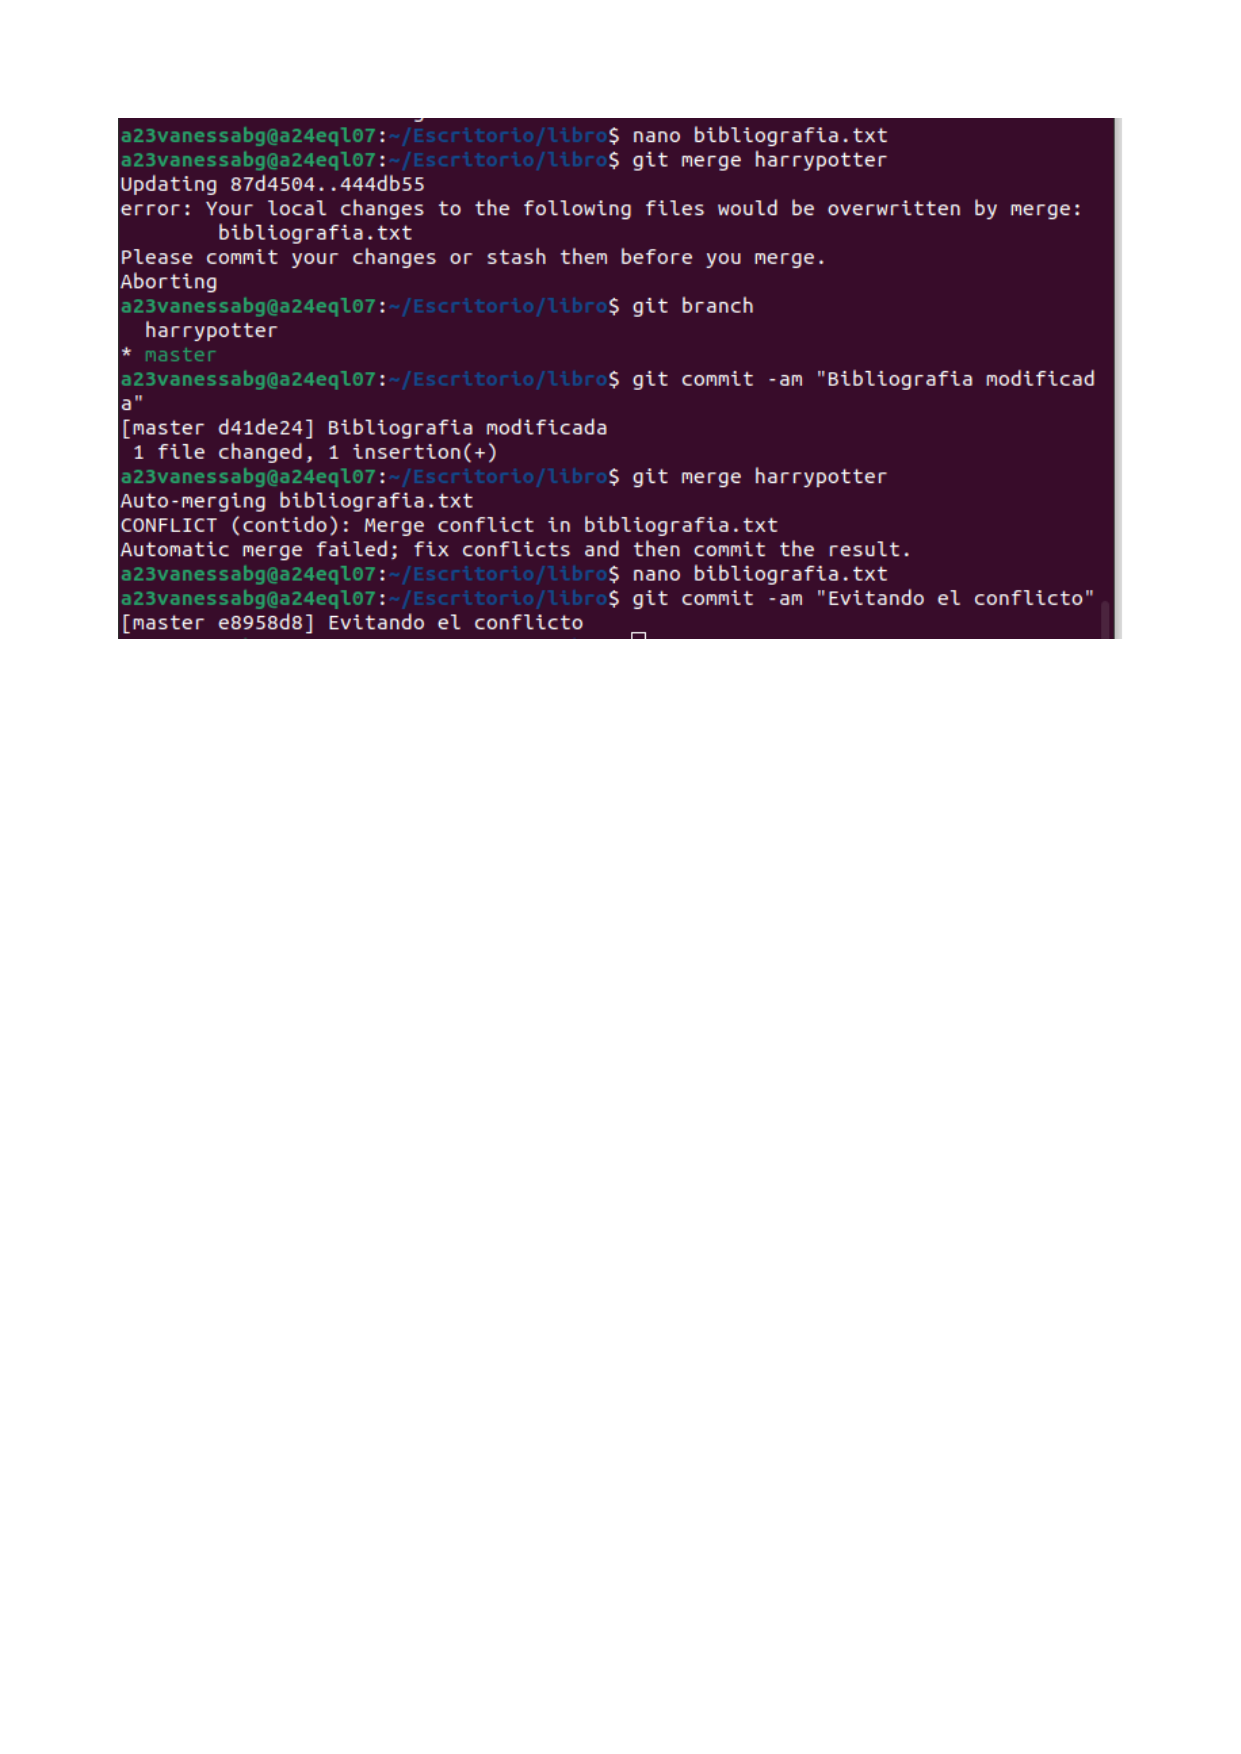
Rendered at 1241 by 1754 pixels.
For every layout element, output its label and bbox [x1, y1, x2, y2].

picture [118, 118, 1123, 639]
